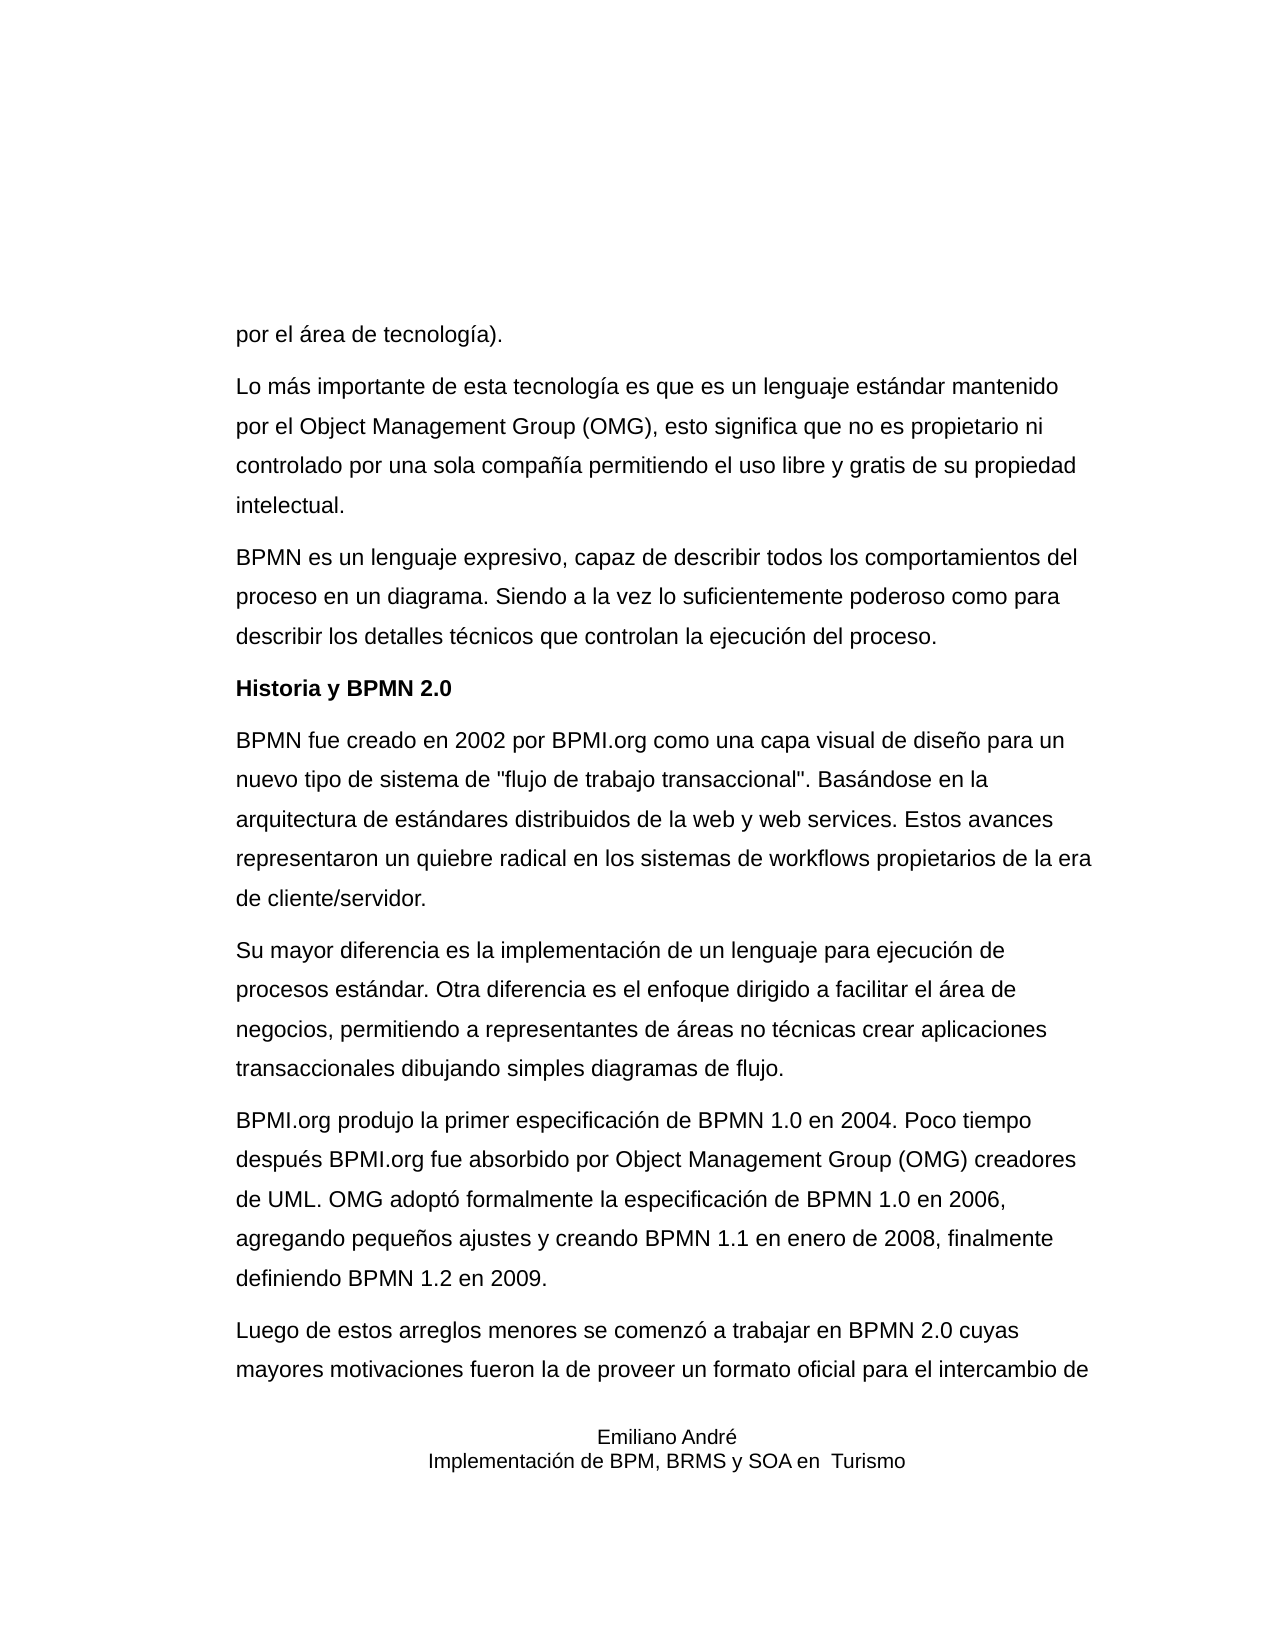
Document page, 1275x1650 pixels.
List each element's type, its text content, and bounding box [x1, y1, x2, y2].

text BPMI.org produjo la primer especificación de BPMN 1.0 en 2004. Poco tiempo después BPMI.org fue absorbido por Object Management Group (OMG) creadores de UML. OMG adoptó formalmente la especificación de BPMN 1.0 en 2006, agregando pequeños ajustes y creando BPMN 1.1 en enero de 2008, finalmente definiendo BPMN 1.2 en 2009. [236, 1107, 1098, 1291]
text Lo más importante de esta tecnología es que es un lenguaje estándar mantenido por el Object Management Group (OMG), esto significa que no es propietario ni controlado por una sola compañía permitiendo el uso libre y gratis de su propiedad intelectual. [236, 373, 1098, 518]
text Luego de estos arreglos menores se comenzó a trabajar en BPMN 2.0 cuyas mayores motivaciones fueron la de proveer un formato oficial para el intercambio de [236, 1317, 1098, 1383]
text Historia y BPMN 2.0 [236, 675, 1098, 701]
text por el área de tecnología). [236, 321, 1098, 348]
text BPMN fue creado en 2002 por BPMI.org como una capa visual de diseño para un nuevo tipo de sistema de "flujo de trabajo transaccional". Basándose en la arquitectura de estándares distribuidos de la web y web services. Estos avances representaron un quiebre radical en los sistemas de workflows propietarios de la era de cliente/servidor. [236, 727, 1098, 911]
text BPMN es un lenguaje expresivo, capaz de describir todos los comportamientos del proceso en un diagrama. Siendo a la vez lo suficientemente poderoso como para describir los detalles técnicos que controlan la ejecución del proceso. [236, 544, 1098, 649]
text Su mayor diferencia es la implementación de un lenguaje para ejecución de procesos estándar. Otra diferencia es el enfoque dirigido a facilitar el área de negocios, permitiendo a representantes de áreas no técnicas crear aplicaciones transaccionales dibujando simples diagramas de flujo. [236, 937, 1098, 1081]
